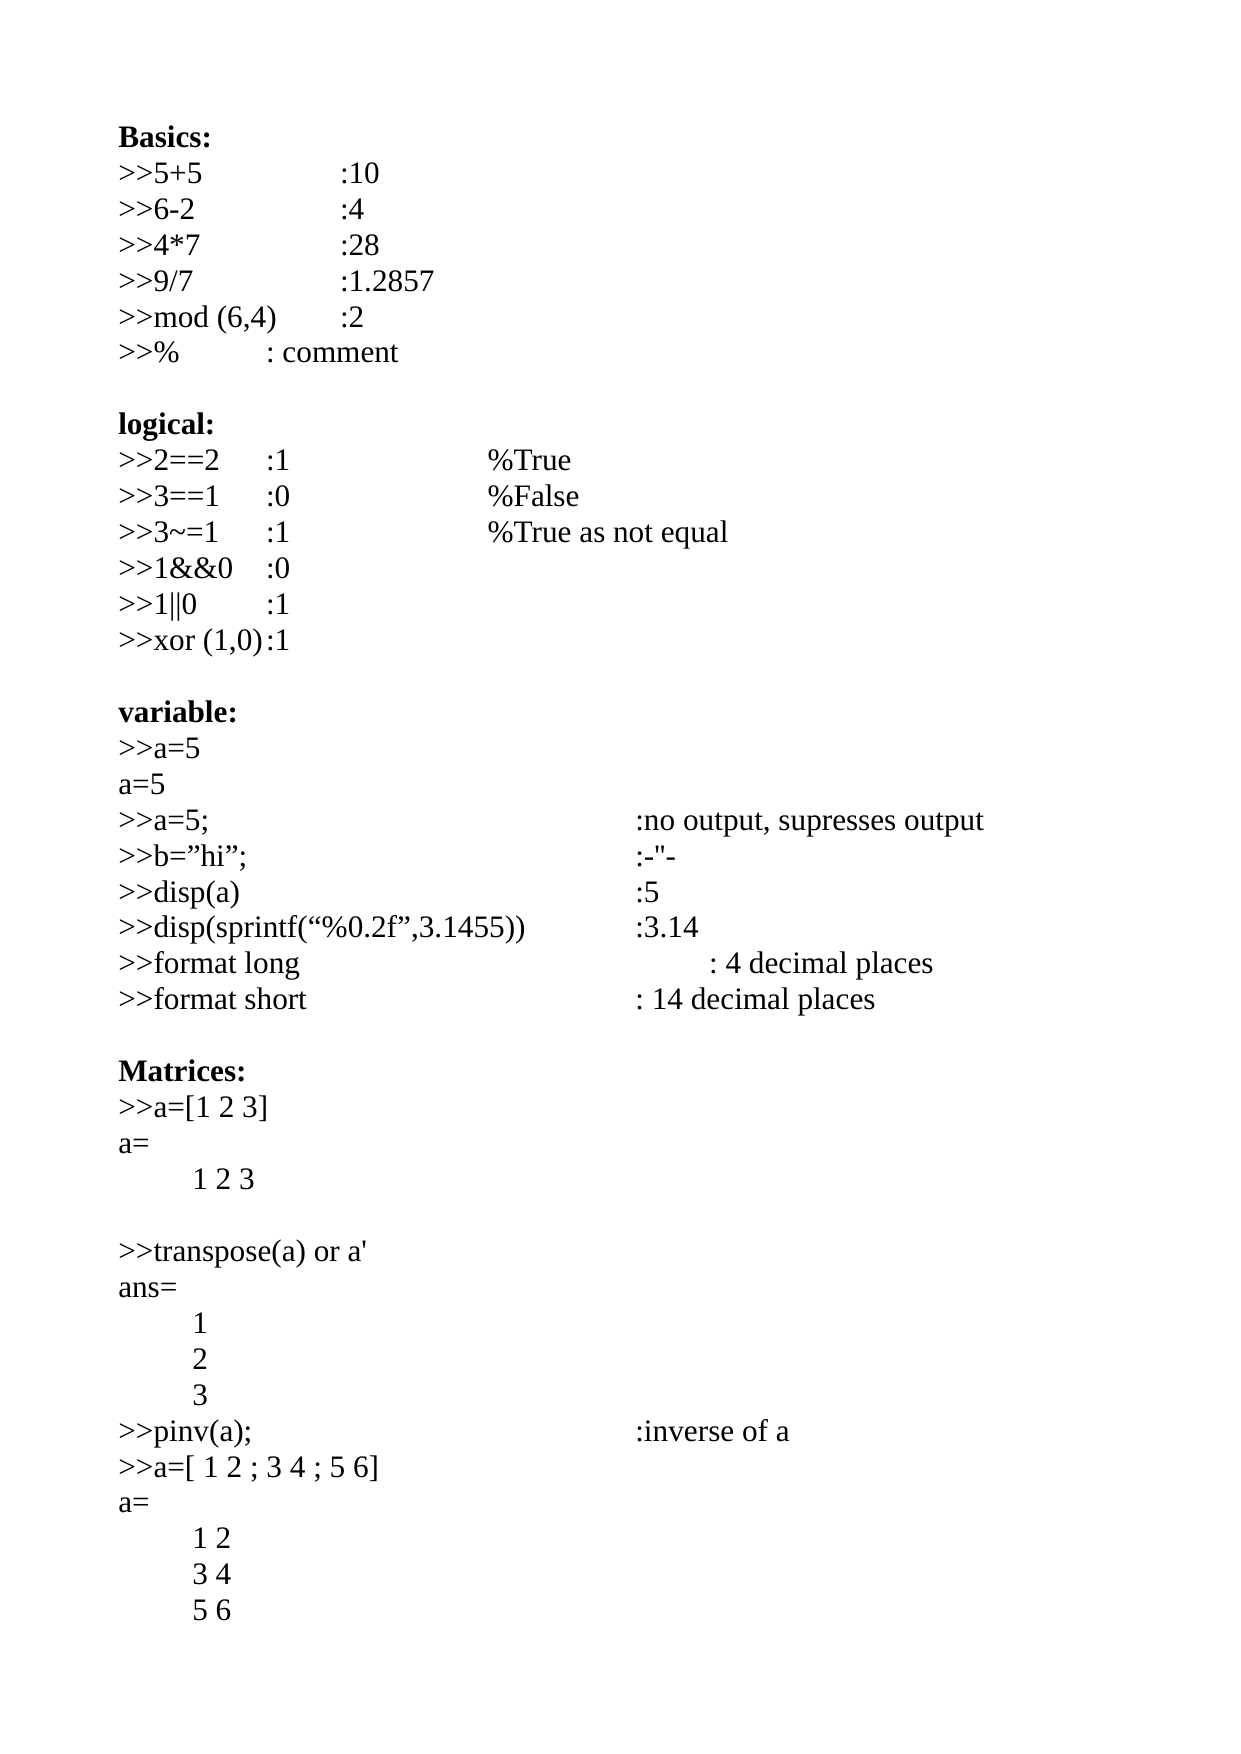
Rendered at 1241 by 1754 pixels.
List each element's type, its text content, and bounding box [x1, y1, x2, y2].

text >>mod (6,4) :2 [118, 298, 1122, 334]
text >>6-2 :4 [118, 190, 1122, 226]
text >>a=5; :no output, supresses output [118, 801, 1122, 837]
text 5 6 [118, 1592, 1122, 1627]
text ans= [118, 1268, 1122, 1304]
text 1 2 [118, 1520, 1122, 1556]
text >>a=5 [118, 729, 1122, 765]
text >>1||0 :1 [118, 585, 1122, 621]
text >>5+5 :10 [118, 154, 1122, 190]
text 3 [118, 1376, 1122, 1412]
text >>disp(sprintf(“%0.2f”,3.1455)) :3.14 [118, 909, 1122, 945]
text >>9/7 :1.2857 [118, 262, 1122, 298]
text variable: [118, 693, 1122, 729]
text >>b=”hi”; :-''- [118, 837, 1122, 873]
text >>disp(a) :5 [118, 873, 1122, 909]
text Basics: [118, 118, 1122, 154]
text >>3==1 :0 %False [118, 477, 1122, 513]
text a= [118, 1484, 1122, 1520]
text >>2==2 :1 %True [118, 442, 1122, 477]
text 2 [118, 1340, 1122, 1376]
text 3 4 [118, 1556, 1122, 1592]
text >>3~=1 :1 %True as not equal [118, 513, 1122, 549]
text >>transpose(a) or a' [118, 1232, 1122, 1268]
text >>format long : 4 decimal places [118, 945, 1122, 981]
text >>4*7 :28 [118, 226, 1122, 262]
text >>format short : 14 decimal places [118, 981, 1122, 1017]
text 1 2 3 [118, 1160, 1122, 1196]
text >>a=[ 1 2 ; 3 4 ; 5 6] [118, 1448, 1122, 1484]
text logical: [118, 406, 1122, 442]
text >>% : comment [118, 334, 1122, 370]
text >>xor (1,0) :1 [118, 621, 1122, 657]
text a= [118, 1124, 1122, 1160]
text >>pinv(a); :inverse of a [118, 1412, 1122, 1448]
text Matrices: [118, 1052, 1122, 1088]
text a=5 [118, 765, 1122, 801]
text >>1&&0 :0 [118, 549, 1122, 585]
text 1 [118, 1304, 1122, 1340]
text >>a=[1 2 3] [118, 1088, 1122, 1124]
